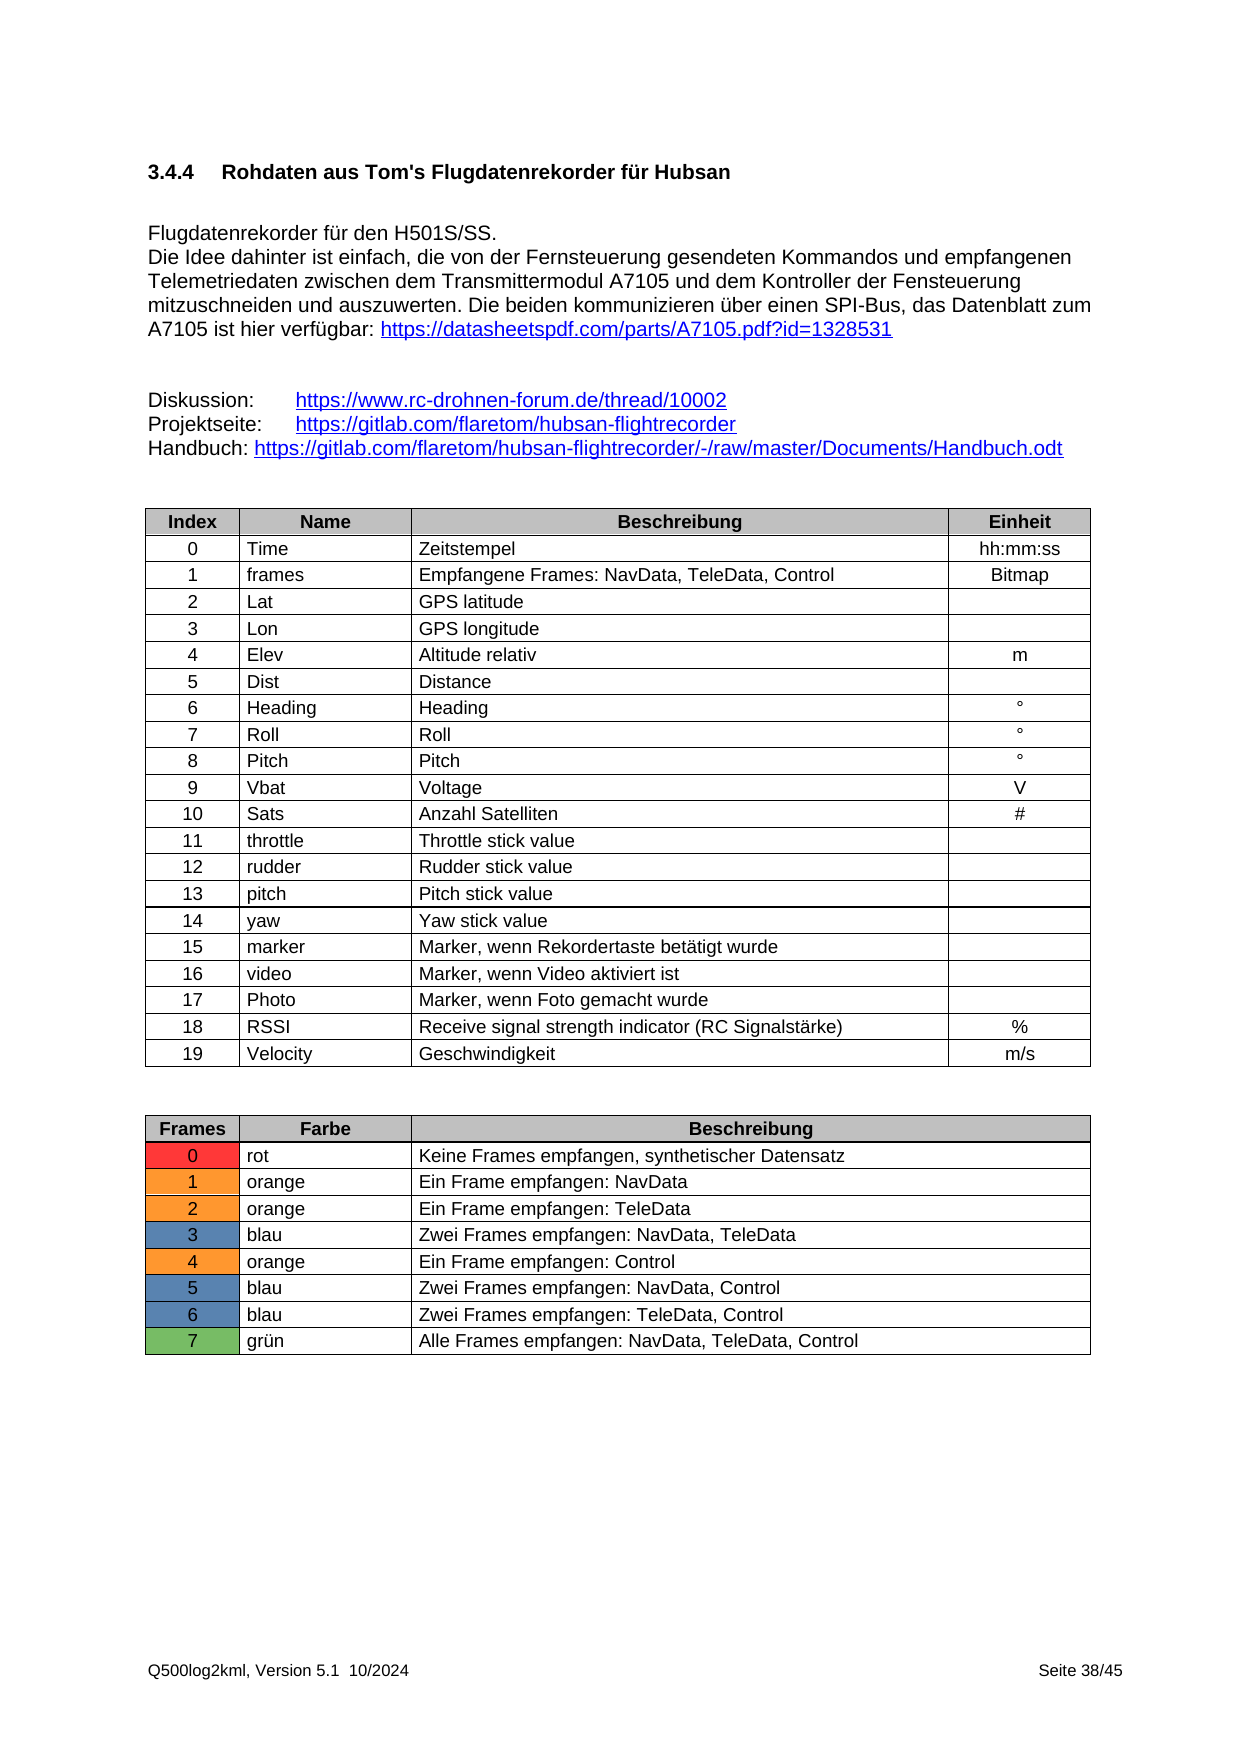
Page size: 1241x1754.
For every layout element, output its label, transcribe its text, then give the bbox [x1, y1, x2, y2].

table_cell rot [240, 1143, 411, 1168]
table_cell 8 [146, 748, 239, 774]
table_cell 6 [146, 1302, 239, 1327]
table_cell Voltage [412, 775, 948, 800]
table_cell Throttle stick value [412, 828, 948, 853]
table_cell Marker, wenn Video aktiviert ist [412, 961, 948, 986]
table_cell rudder [240, 854, 411, 880]
text Diskussion: https://www.rc-drohnen-forum.de/thread/10002 [148, 388, 1093, 412]
table_cell 0 [146, 536, 239, 561]
table_cell [949, 934, 1090, 959]
table_cell orange [240, 1169, 411, 1194]
table_cell 11 [146, 828, 239, 853]
table_cell 3 [146, 1222, 239, 1248]
table_cell video [240, 961, 411, 986]
table_cell 2 [146, 589, 239, 614]
table_cell yaw [240, 908, 411, 933]
table_cell grün [240, 1328, 411, 1354]
table_cell [949, 987, 1090, 1013]
table_cell RSSI [240, 1014, 411, 1039]
table_cell throttle [240, 828, 411, 853]
table_cell Anzahl Satelliten [412, 801, 948, 827]
table_cell GPS longitude [412, 615, 948, 641]
table_cell Yaw stick value [412, 908, 948, 933]
table_cell blau [240, 1302, 411, 1327]
table_cell Time [240, 536, 411, 561]
table_cell ° [949, 722, 1090, 747]
table_cell blau [240, 1275, 411, 1301]
table_cell 6 [146, 695, 239, 721]
table_cell 0 [146, 1143, 239, 1168]
table_cell 9 [146, 775, 239, 800]
table_cell Sats [240, 801, 411, 827]
table_cell m [949, 642, 1090, 667]
table_cell 15 [146, 934, 239, 959]
table_header Beschreibung [412, 1116, 1090, 1141]
table_cell 17 [146, 987, 239, 1013]
table_cell Distance [412, 669, 948, 694]
table_cell Ein Frame empfangen: TeleData [412, 1196, 1090, 1221]
table_cell Velocity [240, 1040, 411, 1066]
table_cell Ein Frame empfangen: Control [412, 1249, 1090, 1274]
table_cell 14 [146, 908, 239, 933]
table_cell 7 [146, 722, 239, 747]
table_cell [949, 669, 1090, 694]
table_cell [949, 881, 1090, 906]
table_cell Keine Frames empfangen, synthetischer Datensatz [412, 1143, 1090, 1168]
table_cell orange [240, 1196, 411, 1221]
table_cell Photo [240, 987, 411, 1013]
text Handbuch: https://gitlab.com/flaretom/hubsan-flightrecorder/-/raw/master/Documents/Handbuch.odt [148, 436, 1093, 460]
table_cell Bitmap [949, 562, 1090, 588]
table_cell 1 [146, 562, 239, 588]
table_cell Lat [240, 589, 411, 614]
table_cell ° [949, 748, 1090, 774]
table_cell 12 [146, 854, 239, 880]
table_cell Roll [240, 722, 411, 747]
table_cell pitch [240, 881, 411, 906]
table_cell Ein Frame empfangen: NavData [412, 1169, 1090, 1194]
table_cell Empfangene Frames: NavData, TeleData, Control [412, 562, 948, 588]
table_cell Elev [240, 642, 411, 667]
table_cell 1 [146, 1169, 239, 1194]
table_cell m/s [949, 1040, 1090, 1066]
table_cell 4 [146, 642, 239, 667]
table_cell [949, 615, 1090, 641]
table_cell Vbat [240, 775, 411, 800]
table_cell 10 [146, 801, 239, 827]
table_header Index [146, 509, 239, 534]
table_cell hh:mm:ss [949, 536, 1090, 561]
table_cell Zwei Frames empfangen: TeleData, Control [412, 1302, 1090, 1327]
table_cell Pitch [240, 748, 411, 774]
table_header Beschreibung [412, 509, 948, 534]
table_cell # [949, 801, 1090, 827]
table_cell [949, 828, 1090, 853]
table_cell frames [240, 562, 411, 588]
table_cell Altitude relativ [412, 642, 948, 667]
text Projektseite: https://gitlab.com/flaretom/hubsan-flightrecorder [148, 412, 1093, 436]
table_cell 7 [146, 1328, 239, 1354]
table_cell Geschwindigkeit [412, 1040, 948, 1066]
table_cell 16 [146, 961, 239, 986]
table_cell Marker, wenn Rekordertaste betätigt wurde [412, 934, 948, 959]
table_header Frames [146, 1116, 239, 1141]
table_cell 13 [146, 881, 239, 906]
table_cell Roll [412, 722, 948, 747]
table_header Einheit [949, 509, 1090, 534]
table_cell Pitch [412, 748, 948, 774]
table_cell orange [240, 1249, 411, 1274]
table_cell Zwei Frames empfangen: NavData, Control [412, 1275, 1090, 1301]
table_cell 2 [146, 1196, 239, 1221]
table_cell ° [949, 695, 1090, 721]
table_cell [949, 589, 1090, 614]
table_cell Heading [240, 695, 411, 721]
table_cell Zeitstempel [412, 536, 948, 561]
table_cell [949, 908, 1090, 933]
table_cell Pitch stick value [412, 881, 948, 906]
text Flugdatenrekorder für den H501S/SS. [148, 221, 1093, 244]
table_cell Zwei Frames empfangen: NavData, TeleData [412, 1222, 1090, 1248]
table_cell Dist [240, 669, 411, 694]
table_cell marker [240, 934, 411, 959]
table_cell blau [240, 1222, 411, 1248]
table_cell GPS latitude [412, 589, 948, 614]
table_cell [949, 961, 1090, 986]
table_cell Marker, wenn Foto gemacht wurde [412, 987, 948, 1013]
table_cell Alle Frames empfangen: NavData, TeleData, Control [412, 1328, 1090, 1354]
text Die Idee dahinter ist einfach, die von der Fernsteuerung gesendeten Kommandos und empfangenen Telemetriedaten zwischen dem Transmittermodul A7105 und dem Kontroller der Fensteuerung mitzuschneiden und auszuwerten. Die beiden kommunizieren über einen SPI-Bus, das Datenblatt zum A7105 ist hier verfügbar: https://datasheetspdf.com/parts/A7105.pdf?id=1328531 [148, 244, 1093, 340]
table_header Name [240, 509, 411, 534]
table_cell 5 [146, 669, 239, 694]
table_cell 4 [146, 1249, 239, 1274]
table_cell Receive signal strength indicator (RC Signalstärke) [412, 1014, 948, 1039]
table_cell 19 [146, 1040, 239, 1066]
table_cell % [949, 1014, 1090, 1039]
table_cell 18 [146, 1014, 239, 1039]
table_cell V [949, 775, 1090, 800]
table_cell Lon [240, 615, 411, 641]
table_cell [949, 854, 1090, 880]
table_cell 5 [146, 1275, 239, 1301]
table_header Farbe [240, 1116, 411, 1141]
subtitle Rohdaten aus Tom's Flugdatenrekorder für Hubsan [148, 160, 1093, 184]
table_cell Heading [412, 695, 948, 721]
table_cell Rudder stick value [412, 854, 948, 880]
table_cell 3 [146, 615, 239, 641]
